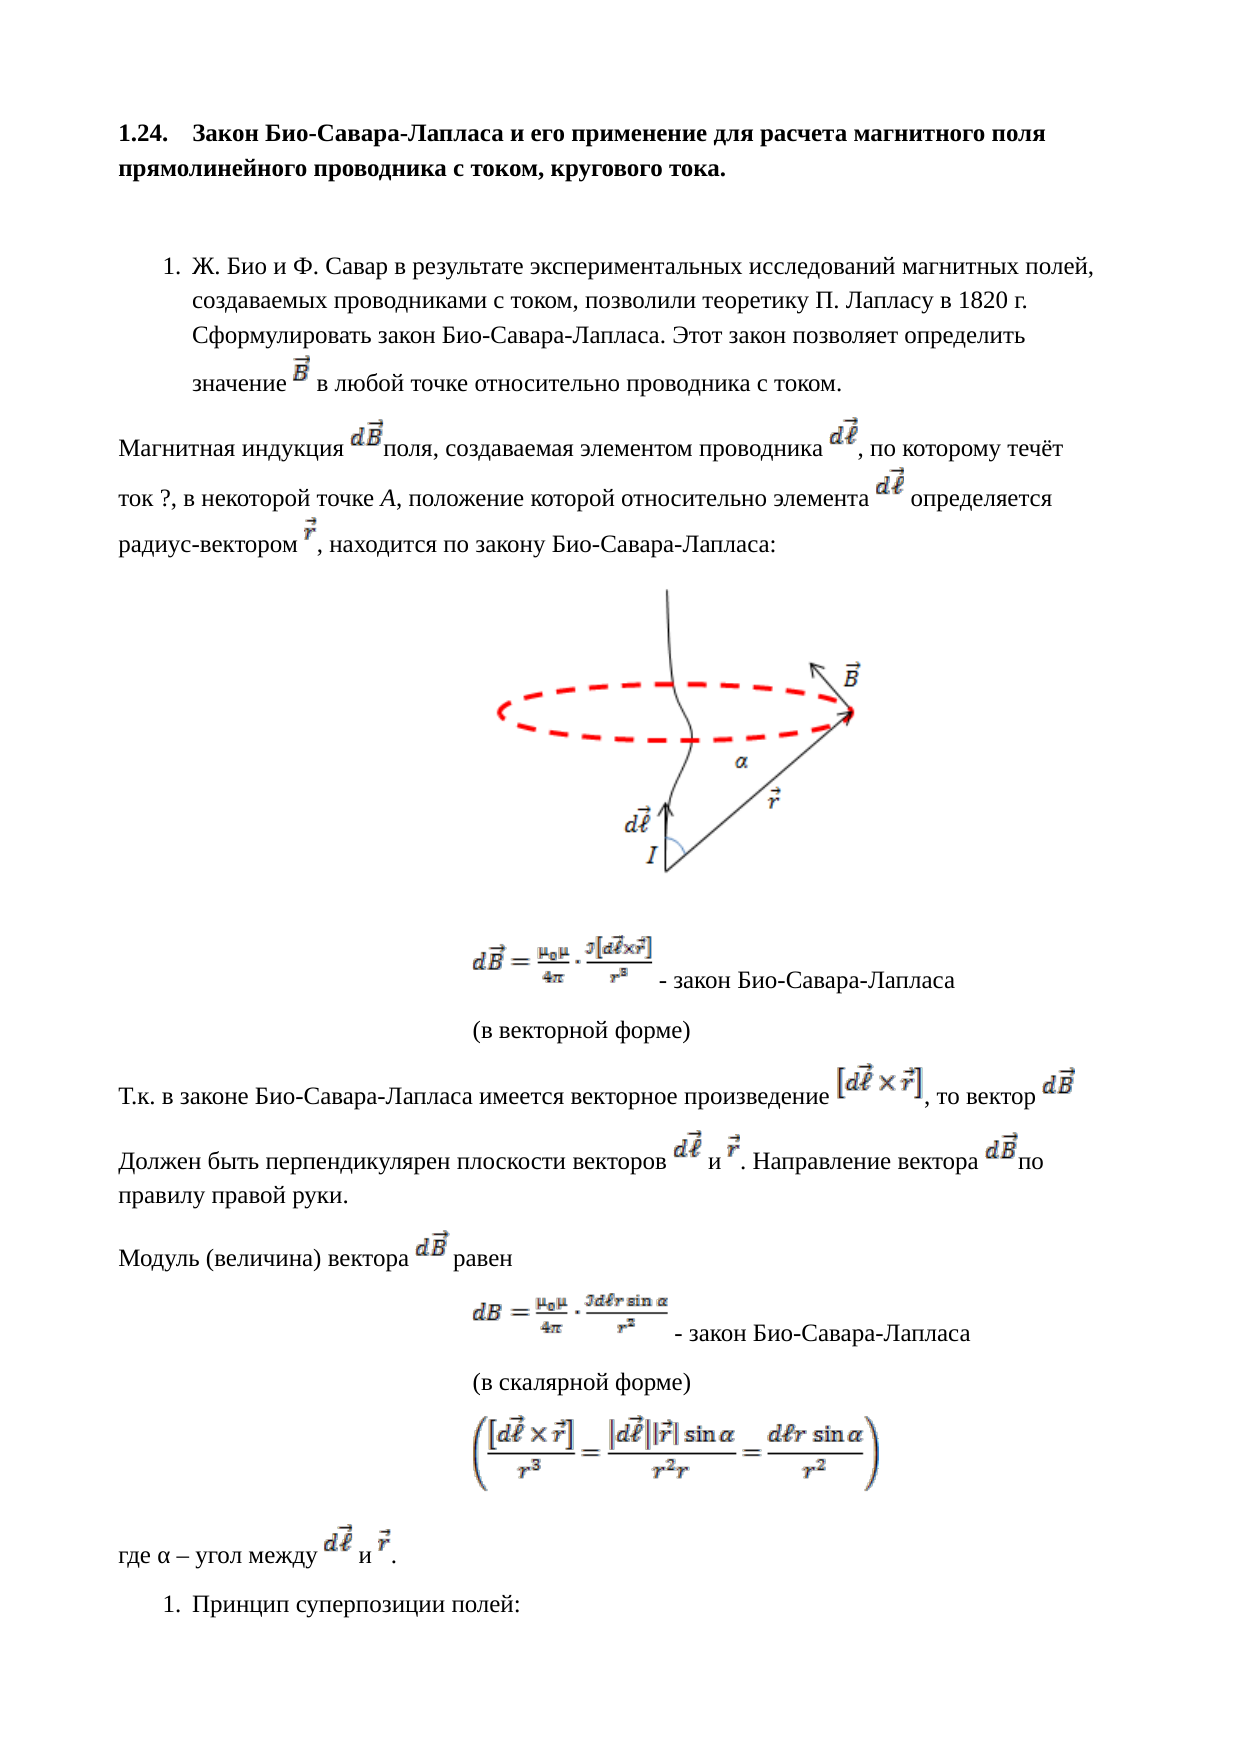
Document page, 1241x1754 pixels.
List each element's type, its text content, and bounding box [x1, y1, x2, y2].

text (в векторной форме) [472, 1015, 1122, 1043]
picture [350, 418, 384, 457]
text Должен быть перпендикулярен плоскости векторов и . Направление вектора по правилу правой руки. [118, 1130, 1122, 1209]
picture [727, 1134, 740, 1170]
list Ж. Био и Ф. Савар в результате экспериментальных исследований магнитных полей, создаваемых проводниками с током, позволили теоретику П. Лапласу в 1820 г. Сформулировать закон Био-Савара-Лапласа. Этот закон позволяет определить значение в любой точке относительно проводника с током. [162, 251, 1122, 397]
text где α – угол между и . [118, 1524, 1122, 1569]
picture [985, 1131, 1018, 1170]
text Т.к. в законе Био-Савара-Лапласа имеется векторное произведение , то вектор [118, 1064, 1122, 1110]
picture [304, 517, 317, 553]
picture [415, 1229, 453, 1267]
list Принцип суперпозиции полей: [162, 1589, 1122, 1618]
picture [292, 354, 310, 392]
picture [472, 1415, 879, 1499]
picture [829, 417, 858, 457]
picture [836, 1063, 924, 1105]
picture [472, 935, 653, 989]
text - закон Био-Савара-Лапласа [472, 1293, 1122, 1346]
picture [491, 577, 870, 881]
text Модуль (величина) вектора равен [118, 1229, 1122, 1272]
picture [472, 1292, 668, 1341]
picture [378, 1529, 391, 1564]
text - закон Био-Савара-Лапласа [472, 936, 1122, 994]
picture [1042, 1066, 1075, 1105]
text 1.24. Закон Био-Савара-Лапласа и его применение для расчета магнитного поля прямолинейного проводника с током, кругового тока. [118, 118, 1122, 181]
text (в скалярной форме) [472, 1367, 1122, 1396]
picture [876, 467, 904, 507]
picture [323, 1524, 353, 1564]
text Магнитная индукция поля, создаваемая элементом проводника , по которому течёт ток ?, в некоторой точке А, положение которой относительно элемента определяется радиус-вектором , находится по закону Био-Савара-Лапласа: [118, 417, 1122, 558]
picture [673, 1130, 702, 1170]
